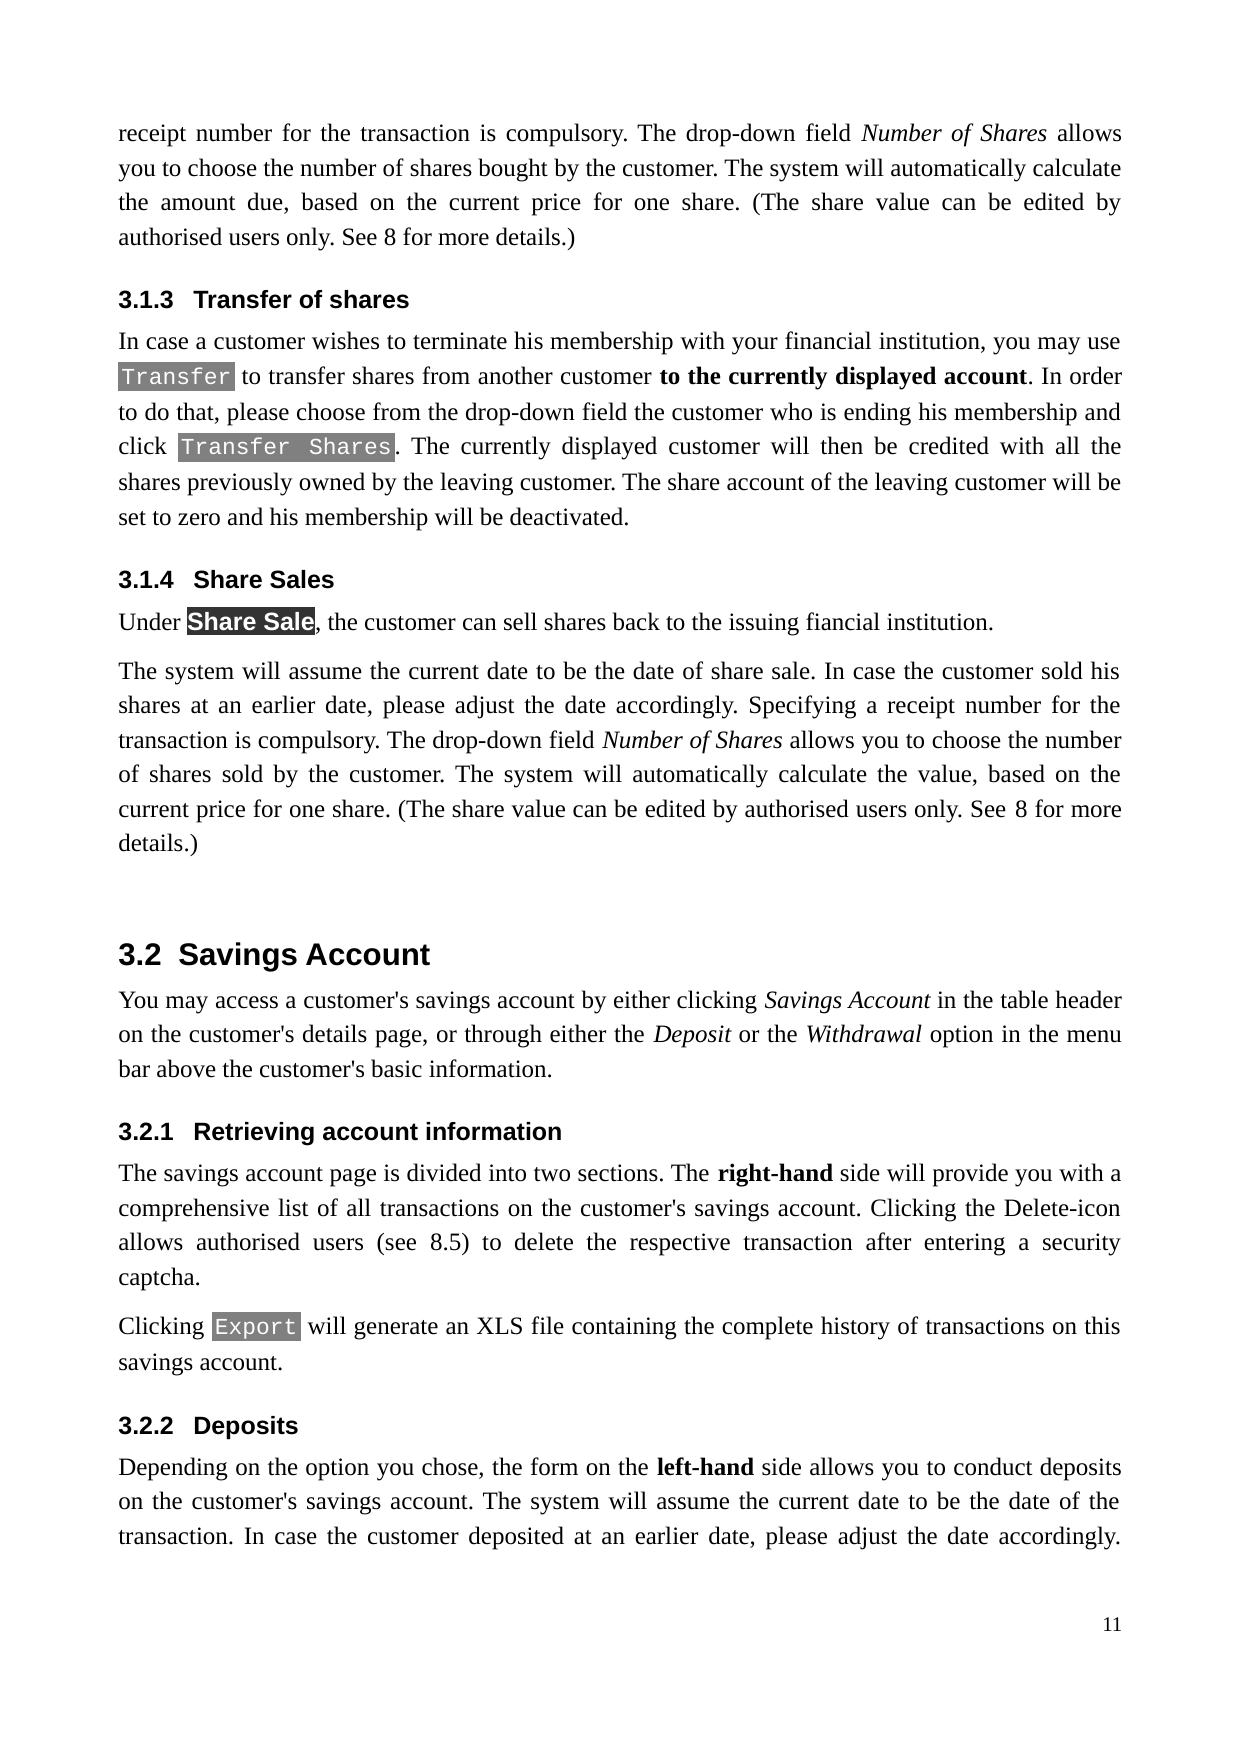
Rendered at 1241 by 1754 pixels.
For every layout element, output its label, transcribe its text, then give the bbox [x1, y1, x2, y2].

text In case a customer wishes to terminate his membership with your financial institution, you may use Transfer to transfer shares from another customer to the currently displayed account. In order to do that, please choose from the drop-down field the customer who is ending his membership and click Transfer Shares. The currently displayed customer will then be credited with all the shares previously owned by the leaving customer. The share account of the leaving customer will be set to zero and his membership will be deactivated. [118, 326, 1122, 531]
subtitle Savings Account [118, 936, 1122, 972]
subtitle Retrieving account information [118, 1117, 1122, 1146]
text Depending on the option you chose, the form on the left-hand side allows you to conduct deposits on the customer's savings account. The system will assume the current date to be the date of the transaction. In case the customer deposited at an earlier date, please adjust the date accordingly. [118, 1452, 1122, 1549]
text Clicking Export will generate an XLS file containing the complete history of transactions on this savings account. [118, 1311, 1122, 1376]
text The system will assume the current date to be the date of share sale. In case the customer sold his shares at an earlier date, please adjust the date accordingly. Specifying a receipt number for the transaction is compulsory. The drop-down field Number of Shares allows you to choose the number of shares sold by the customer. The system will automatically calculate the value, based on the current price for one share. (The share value can be edited by authorised users only. See 8 for more details.) [118, 656, 1122, 857]
subtitle Deposits [118, 1411, 1122, 1439]
text You may access a customer's savings account by either clicking Savings Account in the table header on the customer's details page, or through either the Deposit or the Withdrawal option in the menu bar above the customer's basic information. [118, 985, 1122, 1082]
subtitle Share Sales [118, 565, 1122, 594]
text receipt number for the transaction is compulsory. The drop-down field Number of Shares allows you to choose the number of shares bought by the customer. The system will automatically calculate the amount due, based on the current price for one share. (The share value can be edited by authorised users only. See 8 for more details.) [118, 118, 1122, 250]
subtitle Transfer of shares [118, 285, 1122, 314]
text Under Share Sale, the customer can sell shares back to the issuing fiancial institution. [118, 607, 1122, 636]
text The savings account page is divided into two sections. The right-hand side will provide you with a comprehensive list of all transactions on the customer's savings account. Clicking the Delete-icon allows authorised users (see 8.5) to delete the respective transaction after entering a security captcha. [118, 1158, 1122, 1291]
